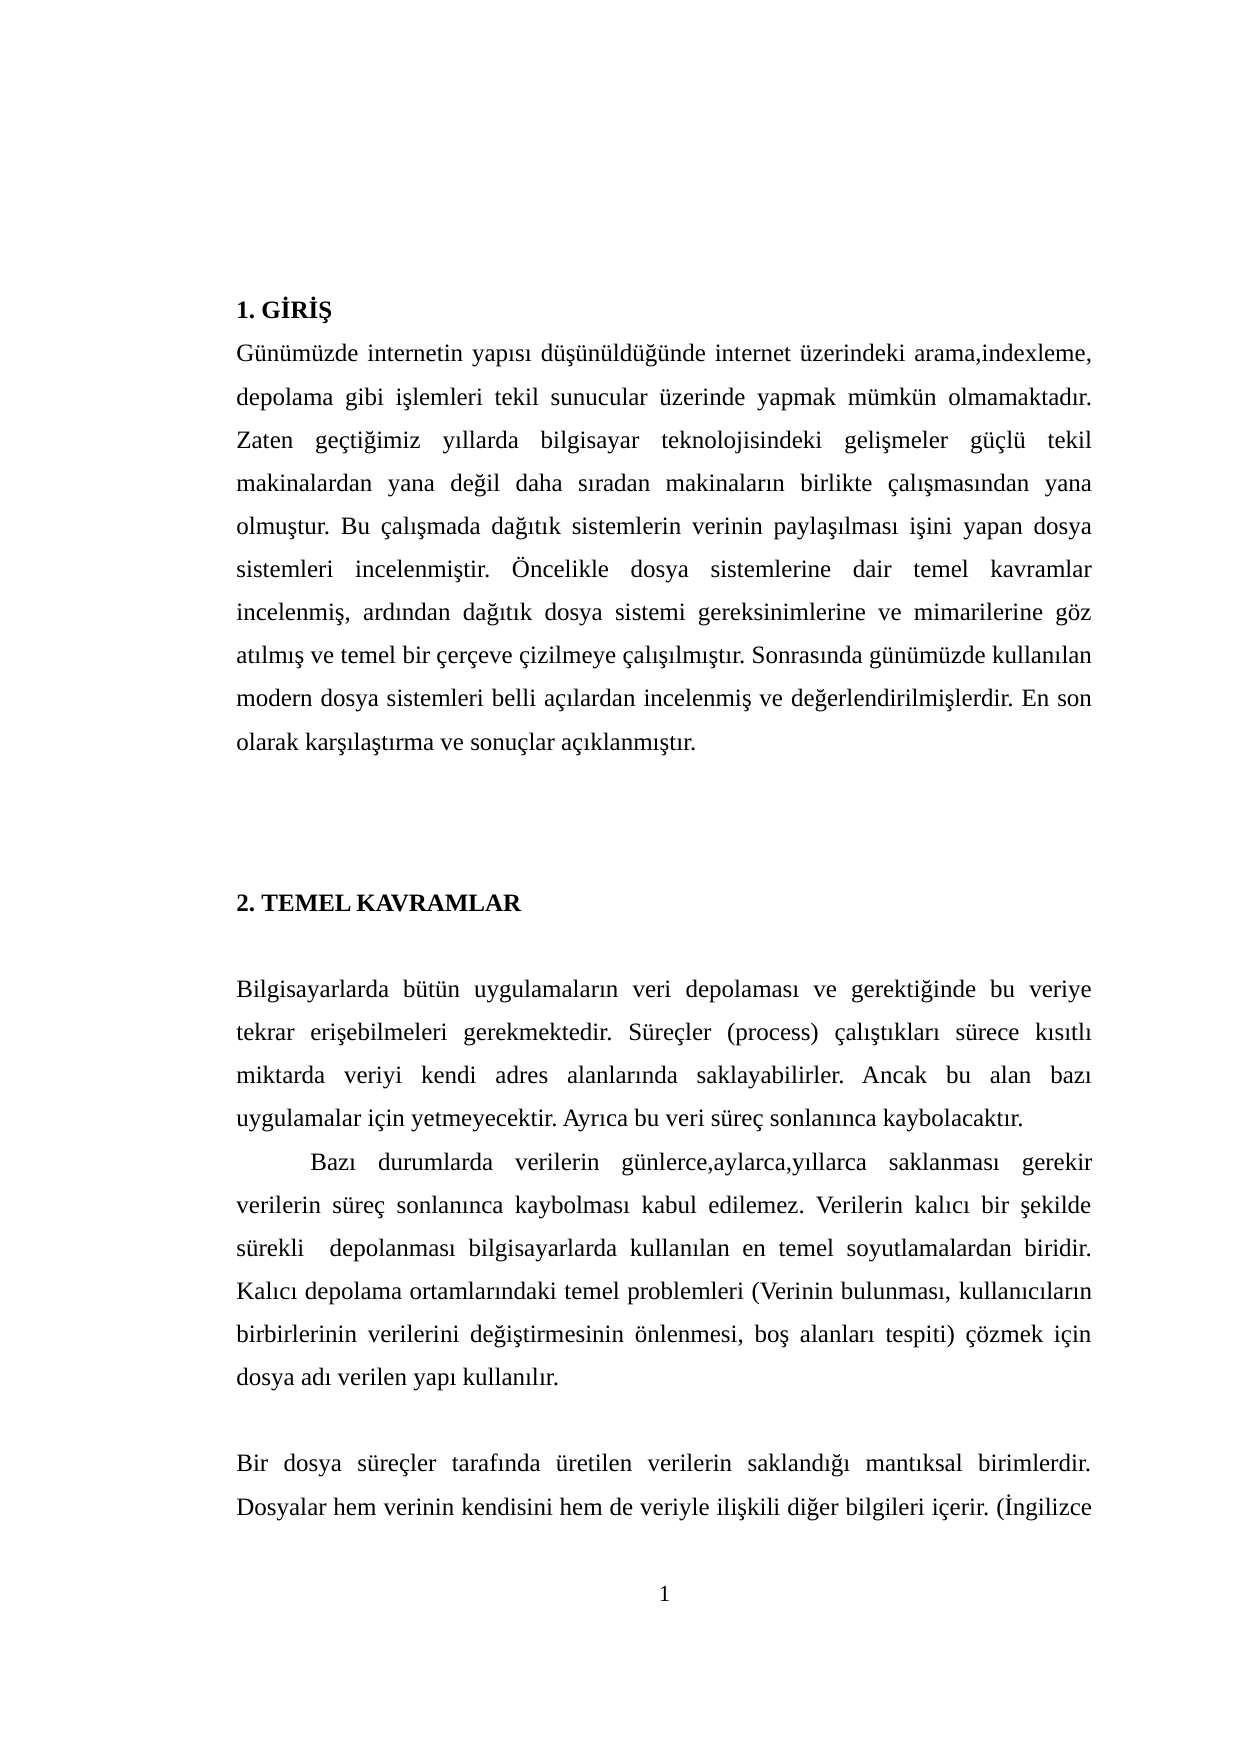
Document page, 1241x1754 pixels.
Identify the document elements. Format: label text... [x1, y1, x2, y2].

text Bir dosya süreçler tarafında üretilen verilerin saklandığı mantıksal birimlerdir. Dosyalar hem verinin kendisini hem de veriyle ilişkili diğer bilgileri içerir. (İngilizce [236, 1448, 1093, 1520]
subtitle TEMEL KAVRAMLAR [236, 888, 1093, 917]
subtitle GİRİŞ [236, 295, 1093, 324]
text Günümüzde internetin yapısı düşünüldüğünde internet üzerindeki arama,indexleme, depolama gibi işlemleri tekil sunucular üzerinde yapmak mümkün olmamaktadır. Zaten geçtiğimiz yıllarda bilgisayar teknolojisindeki gelişmeler güçlü tekil makinalardan yana değil daha sıradan makinaların birlikte çalışmasından yana olmuştur. Bu çalışmada dağıtık sistemlerin verinin paylaşılması işini yapan dosya sistemleri incelenmiştir. Öncelikle dosya sistemlerine dair temel kavramlar incelenmiş, ardından dağıtık dosya sistemi gereksinimlerine ve mimarilerine göz atılmış ve temel bir çerçeve çizilmeye çalışılmıştır. Sonrasında günümüzde kullanılan modern dosya sistemleri belli açılardan incelenmiş ve değerlendirilmişlerdir. En son olarak karşılaştırma ve sonuçlar açıklanmıştır. [236, 338, 1093, 755]
text Bazı durumlarda verilerin günlerce,aylarca,yıllarca saklanması gerekir verilerin süreç sonlanınca kaybolması kabul edilemez. Verilerin kalıcı bir şekilde sürekli depolanması bilgisayarlarda kullanılan en temel soyutlamalardan biridir. Kalıcı depolama ortamlarındaki temel problemleri (Verinin bulunması, kullanıcıların birbirlerinin verilerini değiştirmesinin önlenmesi, boş alanları tespiti) çözmek için dosya adı verilen yapı kullanılır. [236, 1147, 1093, 1391]
text Bilgisayarlarda bütün uygulamaların veri depolaması ve gerektiğinde bu veriye tekrar erişebilmeleri gerekmektedir. Süreçler (process) çalıştıkları sürece kısıtlı miktarda veriyi kendi adres alanlarında saklayabilirler. Ancak bu alan bazı uygulamalar için yetmeyecektir. Ayrıca bu veri süreç sonlanınca kaybolacaktır. [236, 974, 1093, 1132]
